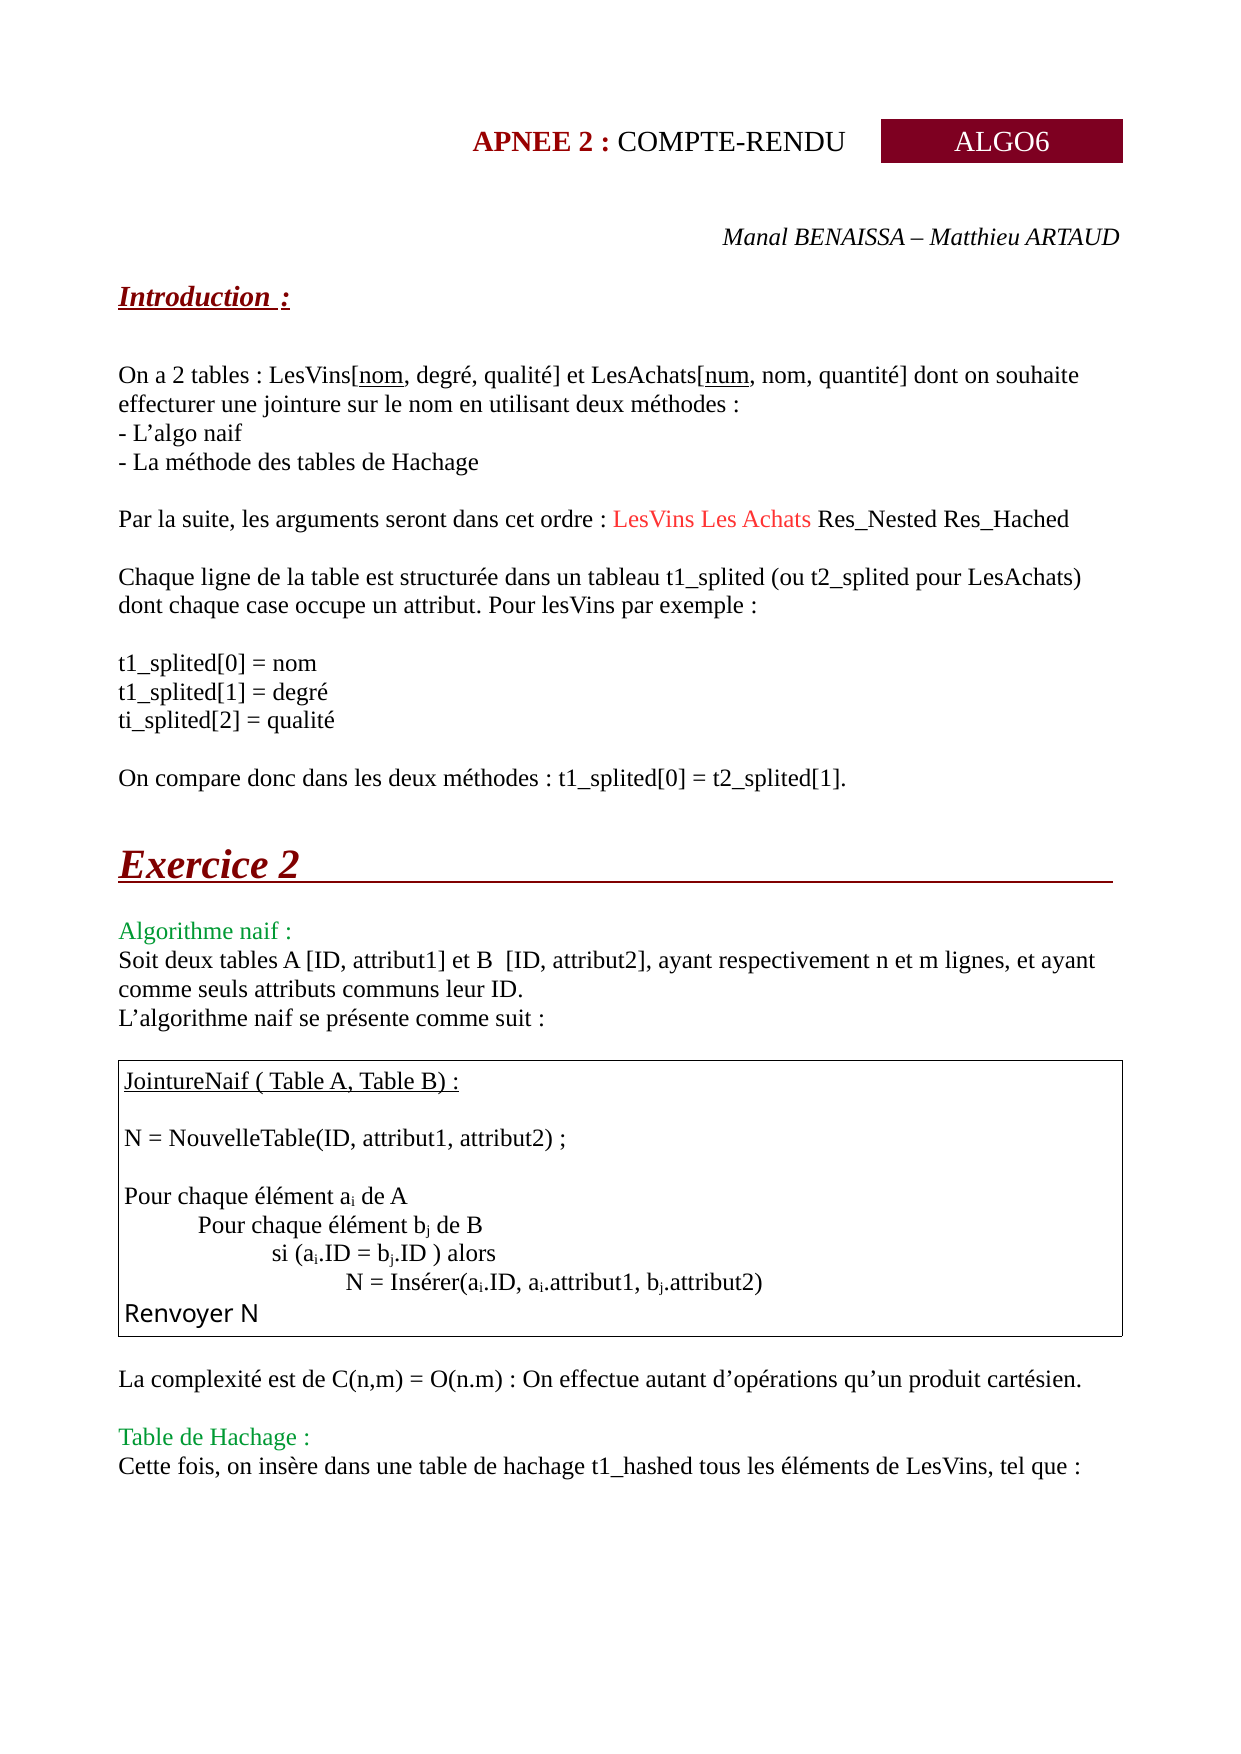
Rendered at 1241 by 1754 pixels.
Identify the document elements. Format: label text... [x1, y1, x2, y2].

text On compare donc dans les deux méthodes : t1_splited[0] = t2_splited[1]. [118, 763, 1122, 792]
text Exercice 2 [118, 840, 1122, 888]
text ti_splited[2] = qualité [118, 706, 1122, 734]
text Soit deux tables A [ID, attribut1] et B [ID, attribut2], ayant respectivement n et m lignes, et ayant comme seuls attributs communs leur ID. [118, 945, 1122, 1003]
text La complexité est de C(n,m) = O(n.m) : On effectue autant d’opérations qu’un produit cartésien. [118, 1364, 1122, 1393]
text Manal BENAISSA – Matthieu ARTAUD [118, 222, 1122, 250]
text Table de Hachage : [118, 1422, 1122, 1451]
text Par la suite, les arguments seront dans cet ordre : LesVins Les Achats Res_Nested Res_Hached [118, 504, 1122, 533]
table_header JointureNaif ( Table A, Table B) : N = NouvelleTable(ID, attribut1, attribut2) ; Pour chaque élément ai de A Pour chaque élément bj de B si (ai.ID = bj.ID ) alors N = Insérer(ai.ID, ai.attribut1, bj.attribut2) Renvoyer N [119, 1061, 1122, 1336]
text Introduction : [118, 279, 1122, 313]
text - La méthode des tables de Hachage [118, 447, 1122, 476]
text Algorithme naif : [118, 916, 1122, 945]
text Cette fois, on insère dans une table de hachage t1_hashed tous les éléments de LesVins, tel que : [118, 1451, 1122, 1479]
text - L’algo naif [118, 418, 1122, 447]
text On a 2 tables : LesVins[nom, degré, qualité] et LesAchats[num, nom, quantité] dont on souhaite effecturer une jointure sur le nom en utilisant deux méthodes : [118, 361, 1122, 418]
text t1_splited[0] = nom [118, 648, 1122, 677]
text L’algorithme naif se présente comme suit : [118, 1003, 1122, 1031]
text Chaque ligne de la table est structurée dans un tableau t1_splited (ou t2_splited pour LesAchats) dont chaque case occupe un attribut. Pour lesVins par exemple : [118, 562, 1122, 619]
text t1_splited[1] = degré [118, 677, 1122, 706]
